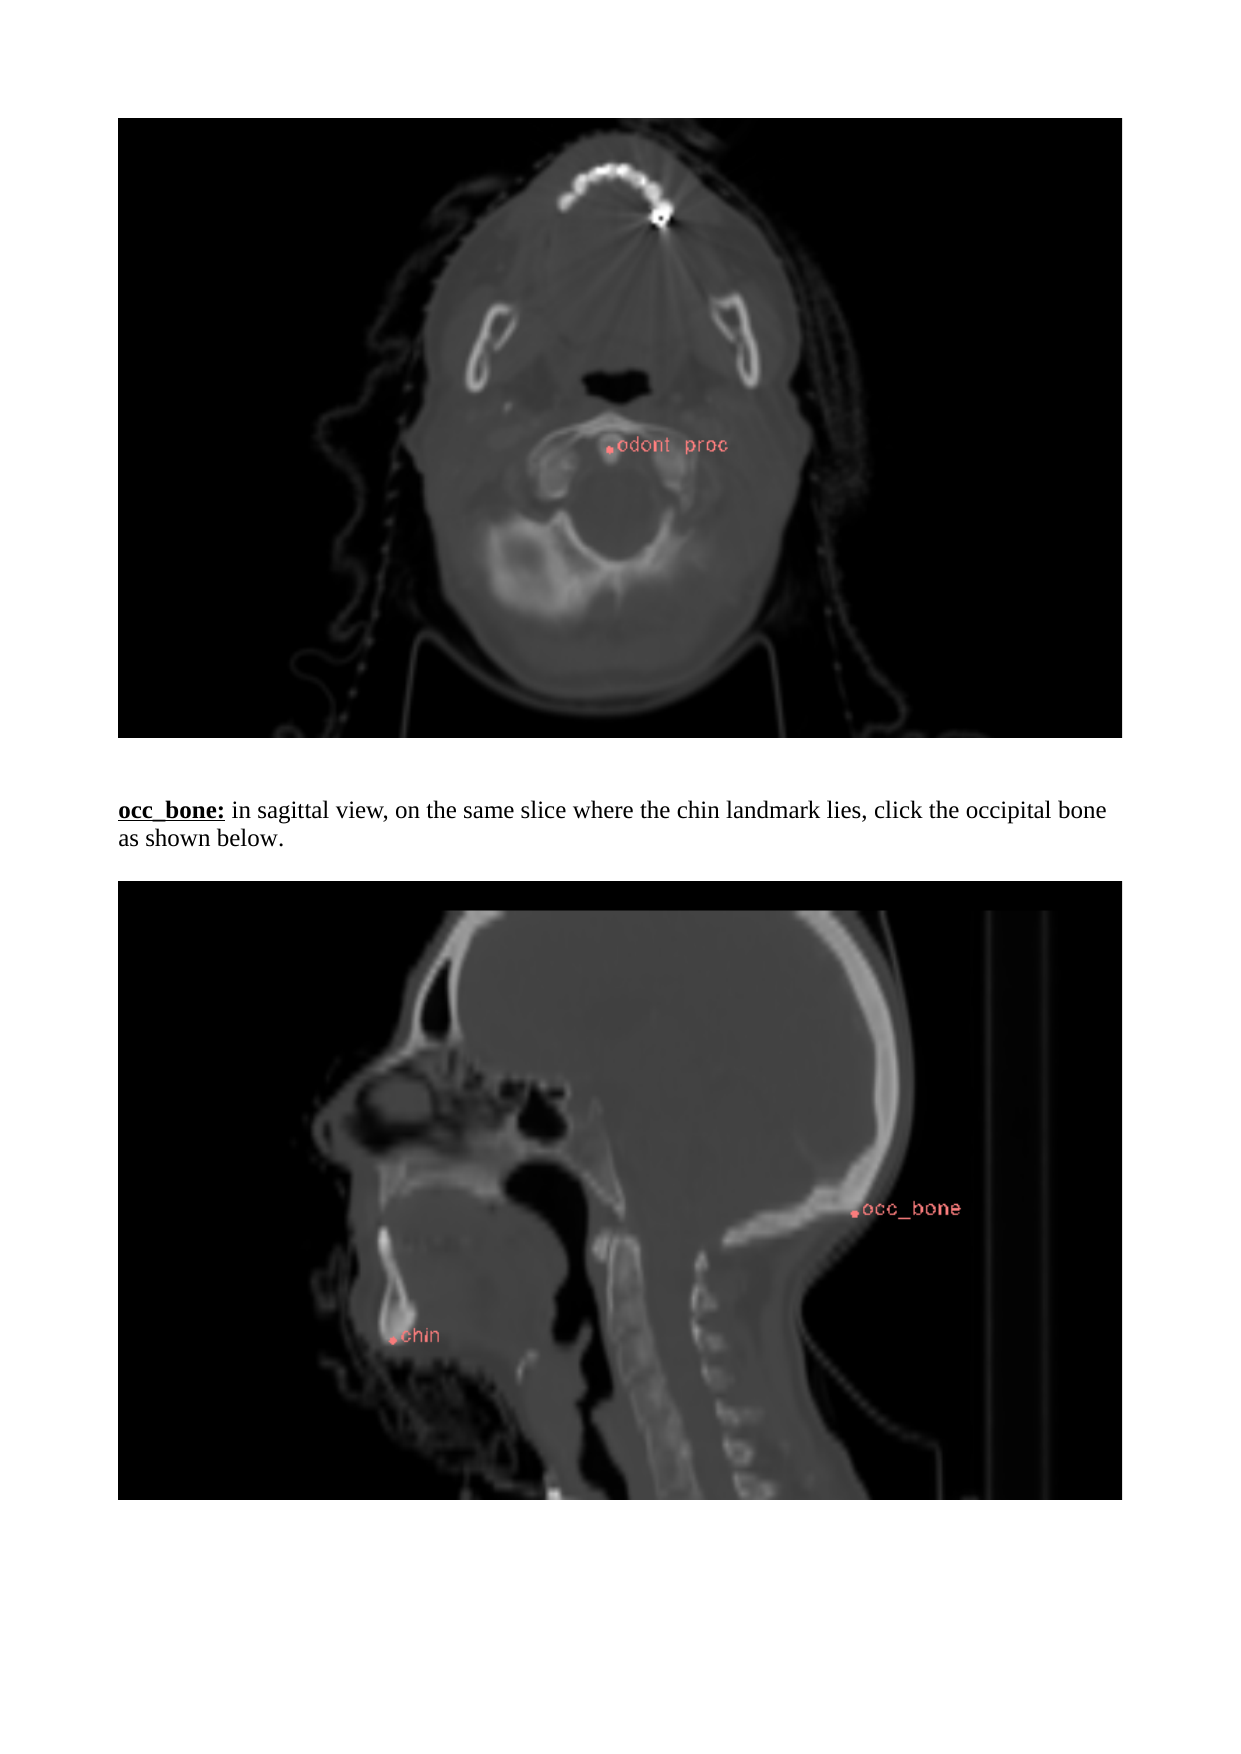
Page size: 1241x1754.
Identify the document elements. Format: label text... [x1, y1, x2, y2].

picture [118, 118, 1123, 738]
text occ_bone: in sagittal view, on the same slice where the chin landmark lies, click the occipital bone as shown below. [118, 795, 1122, 852]
picture [118, 881, 1123, 1500]
